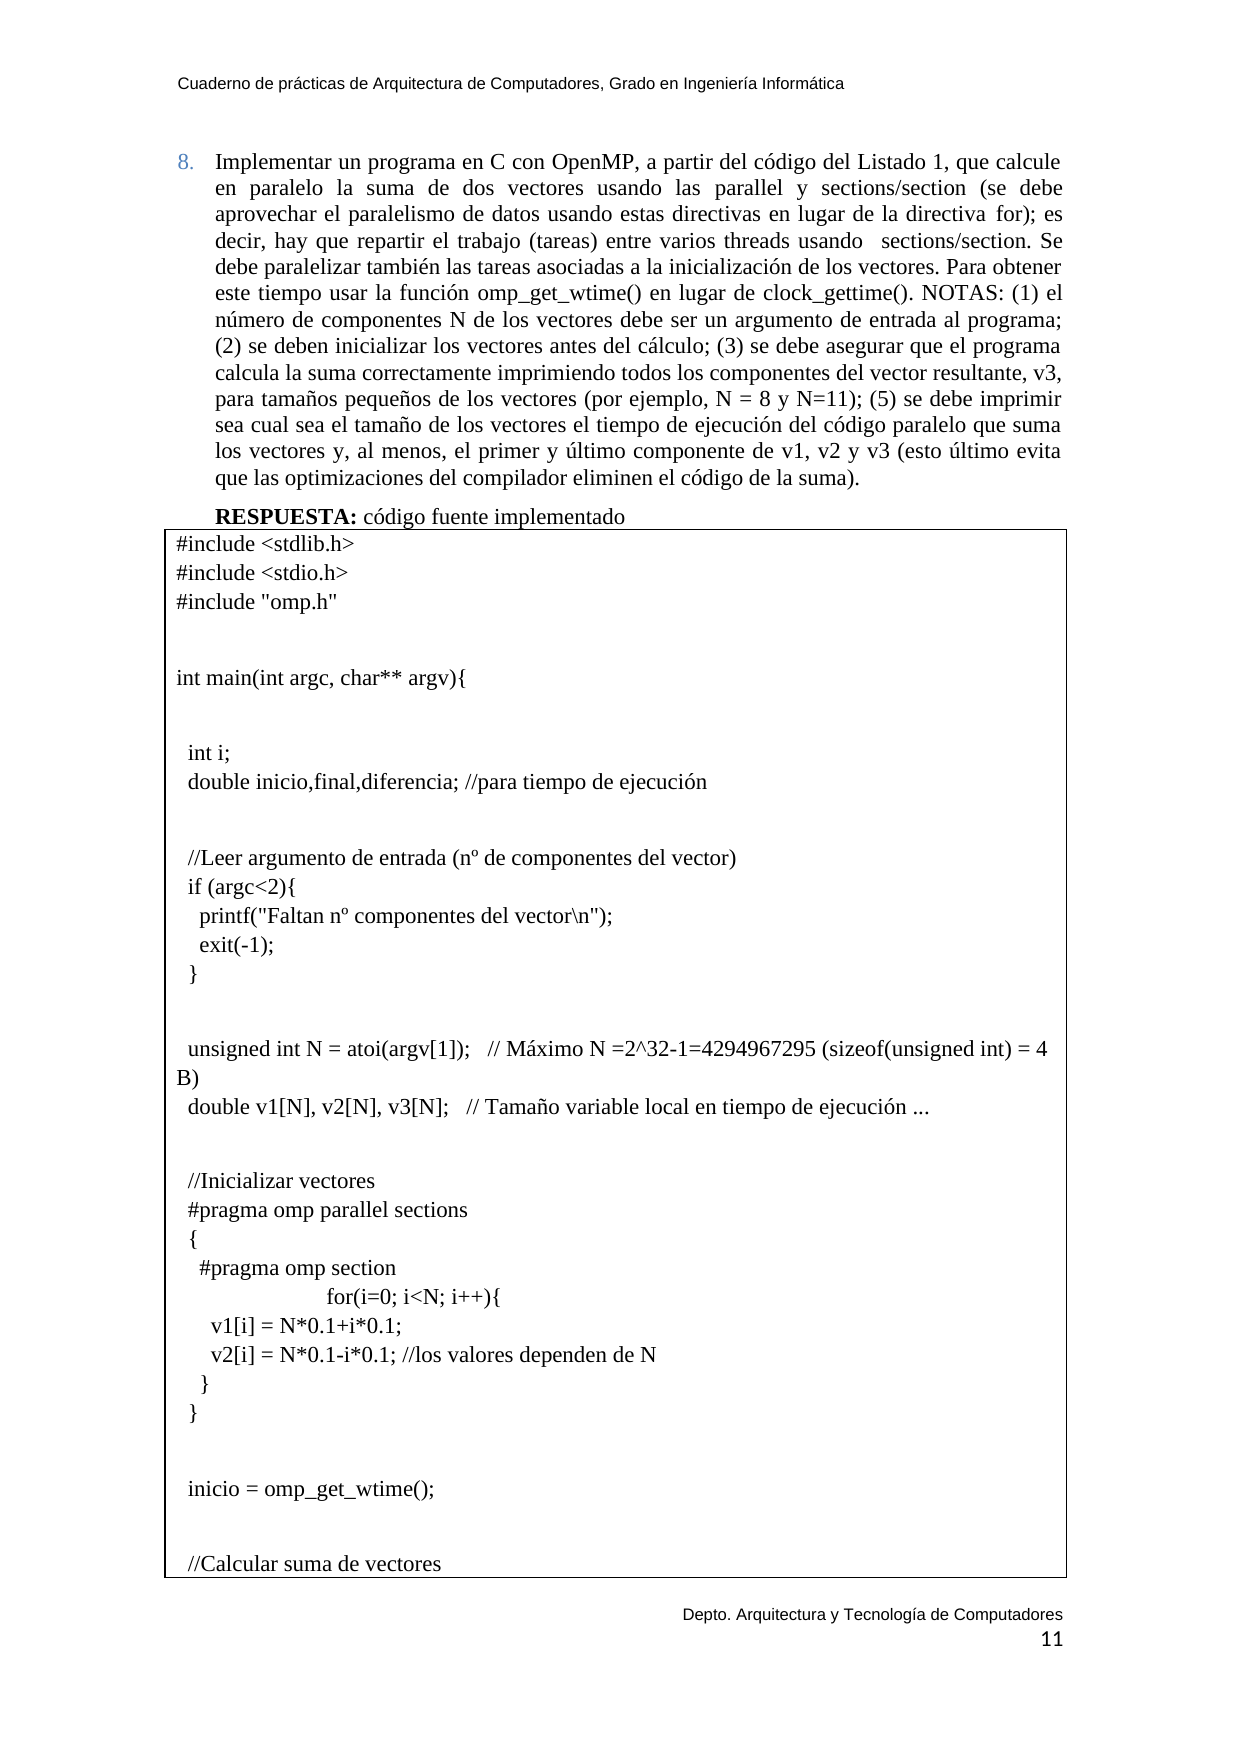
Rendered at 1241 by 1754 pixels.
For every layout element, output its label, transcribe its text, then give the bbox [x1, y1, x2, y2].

list Implementar un programa en C con OpenMP, a partir del código del Listado 1, que calcule en paralelo la suma de dos vectores usando las parallel y sections/section (se debe aprovechar el paralelismo de datos usando estas directivas en lugar de la directiva for); es decir, hay que repartir el trabajo (tareas) entre varios threads usando sections/section. Se debe paralelizar también las tareas asociadas a la inicialización de los vectores. Para obtener este tiempo usar la función omp_get_wtime() en lugar de clock_gettime(). NOTAS: (1) el número de componentes N de los vectores debe ser un argumento de entrada al programa; (2) se deben inicializar los vectores antes del cálculo; (3) se debe asegurar que el programa calcula la suma correctamente imprimiendo todos los componentes del vector resultante, v3, para tamaños pequeños de los vectores (por ejemplo, N = 8 y N=11); (5) se debe imprimir sea cual sea el tamaño de los vectores el tiempo de ejecución del código paralelo que suma los vectores y, al menos, el primer y último componente de v1, v2 y v3 (esto último evita que las optimizaciones del compilador eliminen el código de la suma). [177, 148, 1063, 490]
table_header #include <stdlib.h> #include <stdio.h> #include "omp.h" int main(int argc, char** argv){ int i; double inicio,final,diferencia; //para tiempo de ejecución //Leer argumento de entrada (nº de componentes del vector) if (argc<2){ printf("Faltan nº componentes del vector\n"); exit(-1); } unsigned int N = atoi(argv[1]); // Máximo N =2^32-1=4294967295 (sizeof(unsigned int) = 4 B) double v1[N], v2[N], v3[N]; // Tamaño variable local en tiempo de ejecución ... //Inicializar vectores #pragma omp parallel sections { #pragma omp section for(i=0; i<N; i++){ v1[i] = N*0.1+i*0.1; v2[i] = N*0.1-i*0.1; //los valores dependen de N } } inicio = omp_get_wtime(); //Calcular suma de vectores [166, 530, 1066, 1577]
text RESPUESTA: código fuente implementado [215, 503, 1063, 529]
